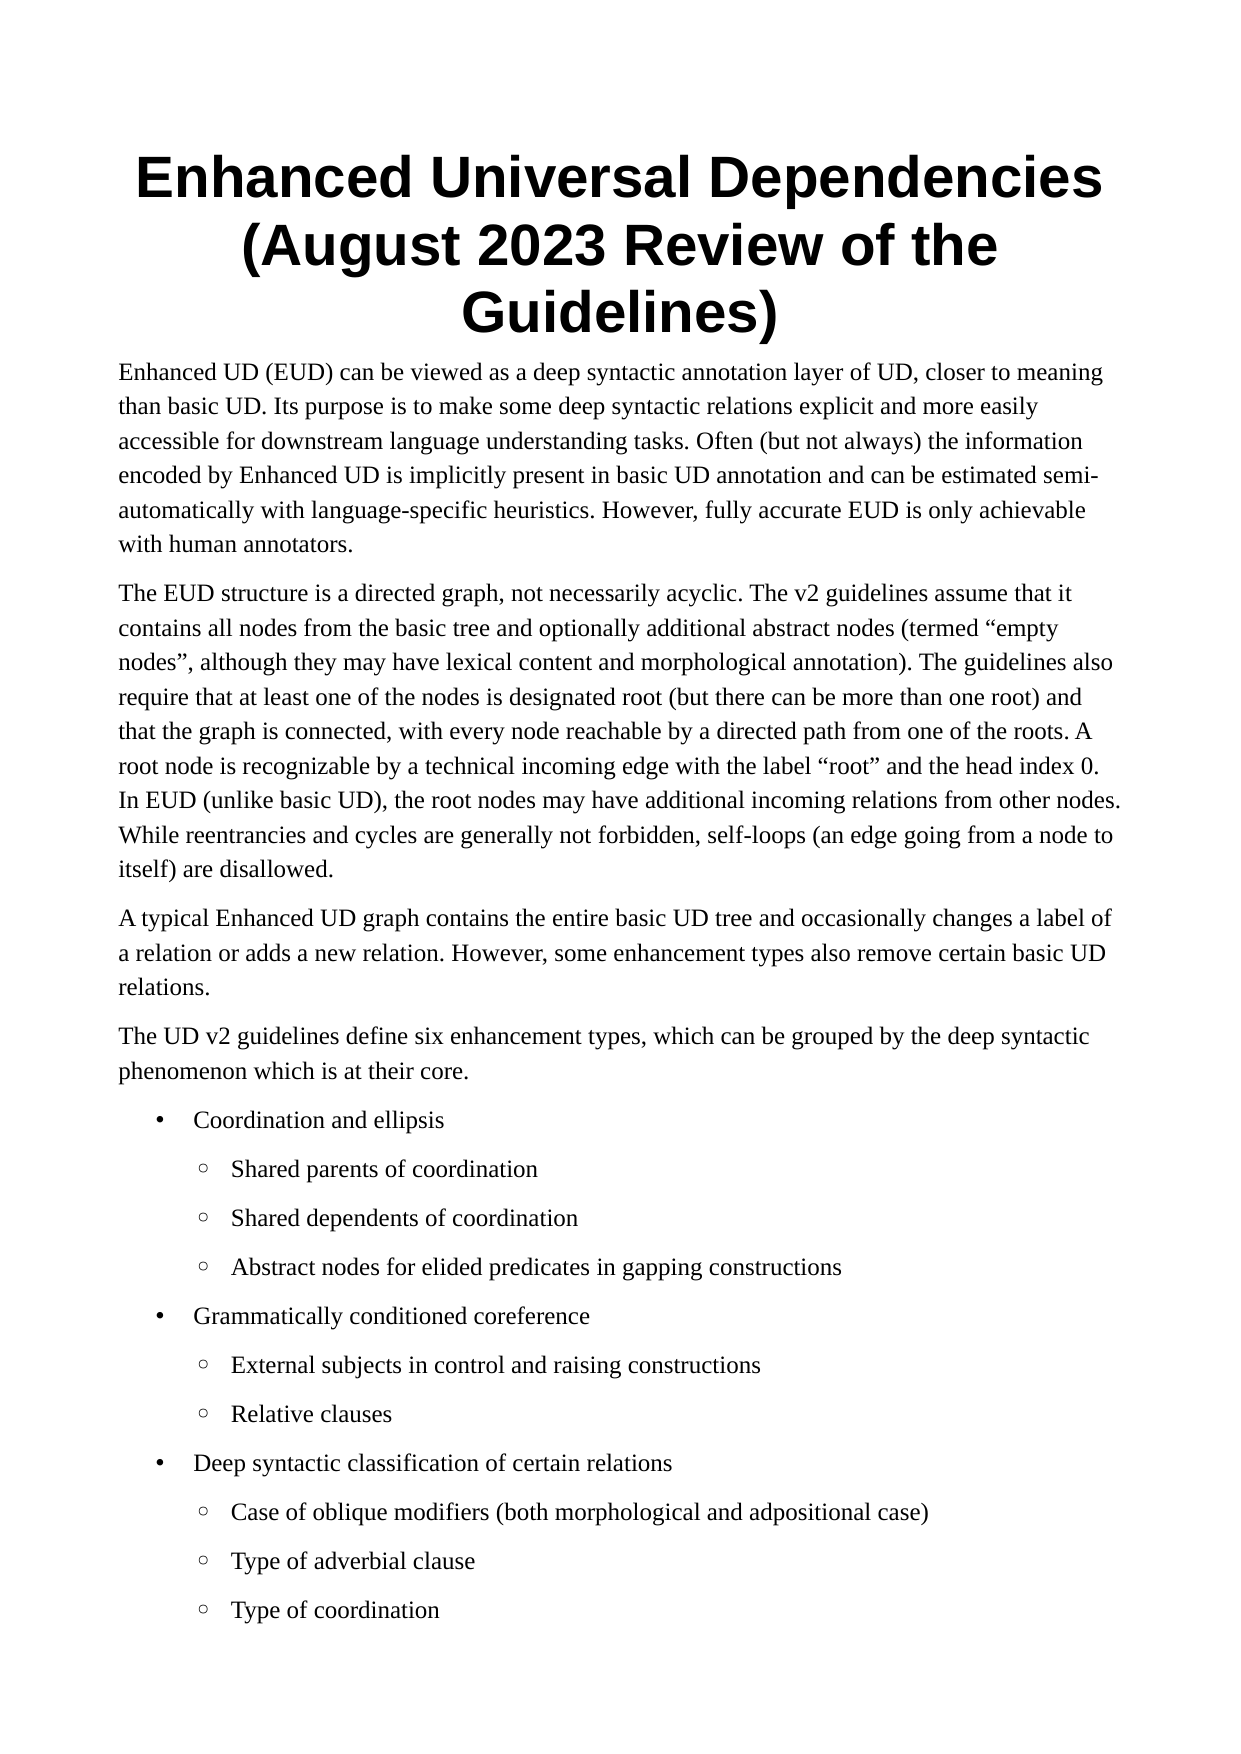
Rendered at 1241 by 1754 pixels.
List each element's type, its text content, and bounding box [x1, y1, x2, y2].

list Relative clauses [193, 1399, 1122, 1428]
list Shared dependents of coordination [193, 1203, 1122, 1232]
list External subjects in control and raising constructions [193, 1350, 1122, 1379]
text The UD v2 guidelines define six enhancement types, which can be grouped by the deep syntactic phenomenon which is at their core. [118, 1021, 1122, 1084]
list Deep syntactic classification of certain relations [156, 1448, 1122, 1477]
list Grammatically conditioned coreference [156, 1301, 1122, 1330]
text Enhanced UD (EUD) can be viewed as a deep syntactic annotation layer of UD, closer to meaning than basic UD. Its purpose is to make some deep syntactic relations explicit and more easily accessible for downstream language understanding tasks. Often (but not always) the information encoded by Enhanced UD is implicitly present in basic UD annotation and can be estimated semi-automatically with language-specific heuristics. However, fully accurate EUD is only achievable with human annotators. [118, 357, 1122, 558]
text A typical Enhanced UD graph contains the entire basic UD tree and occasionally changes a label of a relation or adds a new relation. However, some enhancement types also remove certain basic UD relations. [118, 903, 1122, 1001]
list Case of oblique modifiers (both morphological and adpositional case) [193, 1497, 1122, 1526]
list Type of coordination [193, 1595, 1122, 1624]
title Enhanced Universal Dependencies (August 2023 Review of the Guidelines) [118, 143, 1122, 344]
list Type of adverbial clause [193, 1546, 1122, 1575]
list Coordination and ellipsis [156, 1105, 1122, 1133]
list Shared parents of coordination [193, 1154, 1122, 1183]
list Abstract nodes for elided predicates in gapping constructions [193, 1252, 1122, 1281]
text The EUD structure is a directed graph, not necessarily acyclic. The v2 guidelines assume that it contains all nodes from the basic tree and optionally additional abstract nodes (termed “empty nodes”, although they may have lexical content and morphological annotation). The guidelines also require that at least one of the nodes is designated root (but there can be more than one root) and that the graph is connected, with every node reachable by a directed path from one of the roots. A root node is recognizable by a technical incoming edge with the label “root” and the head index 0. In EUD (unlike basic UD), the root nodes may have additional incoming relations from other nodes. While reentrancies and cycles are generally not forbidden, self-loops (an edge going from a node to itself) are disallowed. [118, 578, 1122, 883]
